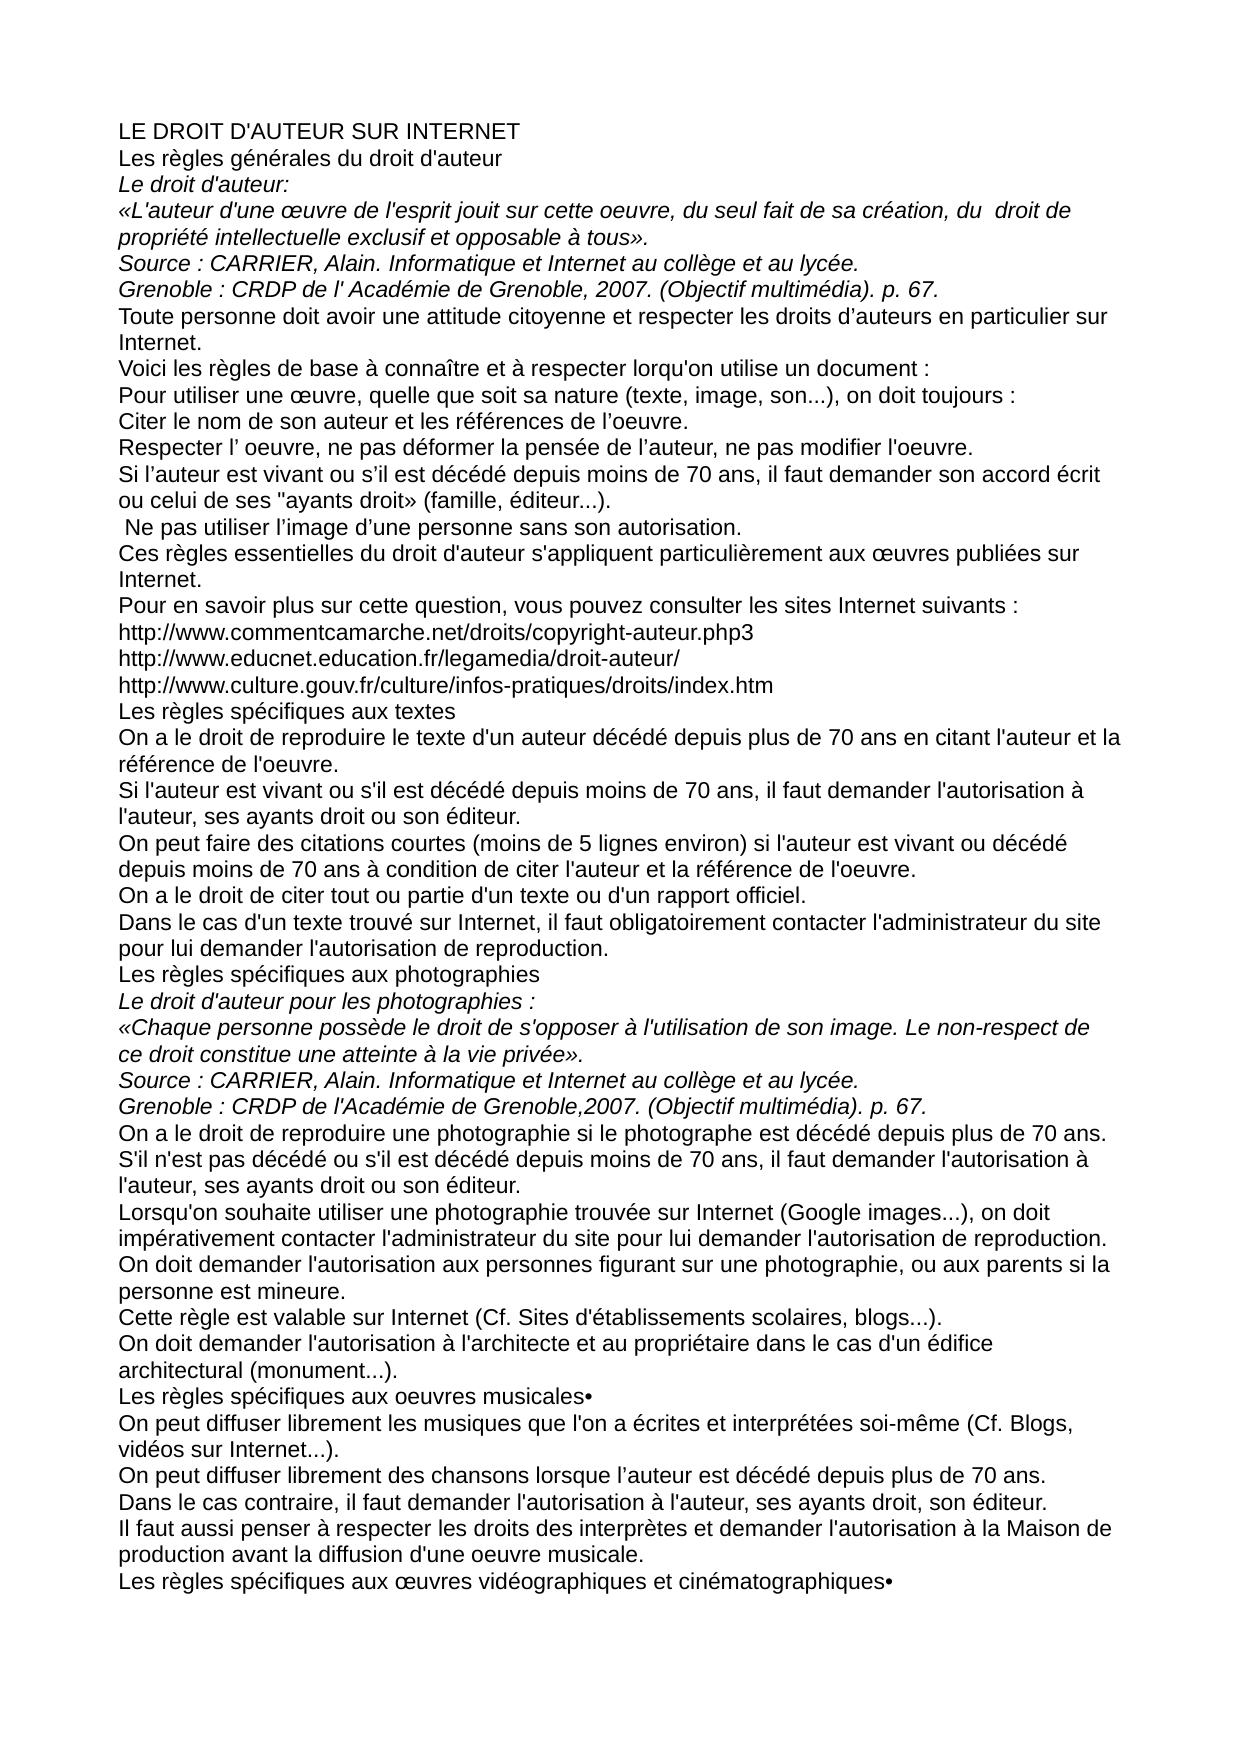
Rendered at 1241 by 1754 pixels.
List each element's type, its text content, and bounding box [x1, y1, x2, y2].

text On peut diffuser librement des chansons lorsque l’auteur est décédé depuis plus de 70 ans. [118, 1462, 1122, 1488]
text On doit demander l'autorisation à l'architecte et au propriétaire dans le cas d'un édifice architectural (monument...). [118, 1330, 1122, 1383]
text On a le droit de reproduire le texte d'un auteur décédé depuis plus de 70 ans en citant l'auteur et la référence de l'oeuvre. [118, 724, 1122, 777]
text Le droit d'auteur: [118, 171, 1122, 197]
text Les règles spécifiques aux photographies [118, 961, 1122, 988]
text Respecter l’ oeuvre, ne pas déformer la pensée de l’auteur, ne pas modifier l'oeuvre. [118, 434, 1122, 461]
text On a le droit de reproduire une photographie si le photographe est décédé depuis plus de 70 ans. S'il n'est pas décédé ou s'il est décédé depuis moins de 70 ans, il faut demander l'autorisation à l'auteur, ses ayants droit ou son éditeur. [118, 1119, 1122, 1199]
text Ces règles essentielles du droit d'auteur s'appliquent particulièrement aux œuvres publiées sur Internet. [118, 540, 1122, 592]
text Source : CARRIER, Alain. Informatique et Internet au collège et au lycée. [118, 1067, 1122, 1093]
text Grenoble : CRDP de l'Académie de Grenoble,2007. (Objectif multimédia). p. 67. [118, 1093, 1122, 1119]
text Lorsqu'on souhaite utiliser une photographie trouvée sur Internet (Google images...), on doit impérativement contacter l'administrateur du site pour lui demander l'autorisation de reproduction. [118, 1199, 1122, 1251]
text http://www.educnet.education.fr/legamedia/droit-auteur/ [118, 645, 1122, 672]
text http://www.culture.gouv.fr/culture/infos-pratiques/droits/index.htm [118, 672, 1122, 698]
text Pour utiliser une œuvre, quelle que soit sa nature (texte, image, son...), on doit toujours : [118, 382, 1122, 408]
text «L'auteur d'une œuvre de l'esprit jouit sur cette oeuvre, du seul fait de sa création, du droit de propriété intellectuelle exclusif et opposable à tous». [118, 197, 1122, 250]
text Cette règle est valable sur Internet (Cf. Sites d'établissements scolaires, blogs...). [118, 1304, 1122, 1330]
text Les règles spécifiques aux textes [118, 698, 1122, 724]
text LE DROIT D'AUTEUR SUR INTERNET [118, 118, 1122, 144]
text Si l’auteur est vivant ou s’il est décédé depuis moins de 70 ans, il faut demander son accord écrit ou celui de ses "ayants droit» (famille, éditeur...). [118, 461, 1122, 513]
text Ne pas utiliser l’image d’une personne sans son autorisation. [118, 513, 1122, 540]
text Dans le cas d'un texte trouvé sur Internet, il faut obligatoirement contacter l'administrateur du site pour lui demander l'autorisation de reproduction. [118, 909, 1122, 961]
text On peut diffuser librement les musiques que l'on a écrites et interprétées soi-même (Cf. Blogs, vidéos sur Internet...). [118, 1409, 1122, 1462]
text Dans le cas contraire, il faut demander l'autorisation à l'auteur, ses ayants droit, son éditeur. [118, 1488, 1122, 1515]
text «Chaque personne possède le droit de s'opposer à l'utilisation de son image. Le non-respect de ce droit constitue une atteinte à la vie privée». [118, 1014, 1122, 1067]
text Grenoble : CRDP de l' Académie de Grenoble, 2007. (Objectif multimédia). p. 67. [118, 276, 1122, 303]
text Les règles générales du droit d'auteur [118, 144, 1122, 171]
text On a le droit de citer tout ou partie d'un texte ou d'un rapport officiel. [118, 882, 1122, 909]
text Si l'auteur est vivant ou s'il est décédé depuis moins de 70 ans, il faut demander l'autorisation à l'auteur, ses ayants droit ou son éditeur. [118, 777, 1122, 830]
text Les règles spécifiques aux œuvres vidéographiques et cinématographiques• [118, 1568, 1122, 1594]
text http://www.commentcamarche.net/droits/copyright-auteur.php3 [118, 619, 1122, 645]
text Pour en savoir plus sur cette question, vous pouvez consulter les sites Internet suivants : [118, 592, 1122, 619]
text On peut faire des citations courtes (moins de 5 lignes environ) si l'auteur est vivant ou décédé depuis moins de 70 ans à condition de citer l'auteur et la référence de l'oeuvre. [118, 830, 1122, 882]
text Citer le nom de son auteur et les références de l’oeuvre. [118, 408, 1122, 434]
text Source : CARRIER, Alain. Informatique et Internet au collège et au lycée. [118, 250, 1122, 276]
text Le droit d'auteur pour les photographies : [118, 988, 1122, 1014]
text Il faut aussi penser à respecter les droits des interprètes et demander l'autorisation à la Maison de production avant la diffusion d'une oeuvre musicale. [118, 1515, 1122, 1568]
text Les règles spécifiques aux oeuvres musicales• [118, 1383, 1122, 1409]
text Toute personne doit avoir une attitude citoyenne et respecter les droits d’auteurs en particulier sur Internet. [118, 303, 1122, 355]
text On doit demander l'autorisation aux personnes figurant sur une photographie, ou aux parents si la personne est mineure. [118, 1251, 1122, 1304]
text Voici les règles de base à connaître et à respecter lorqu'on utilise un document : [118, 355, 1122, 382]
